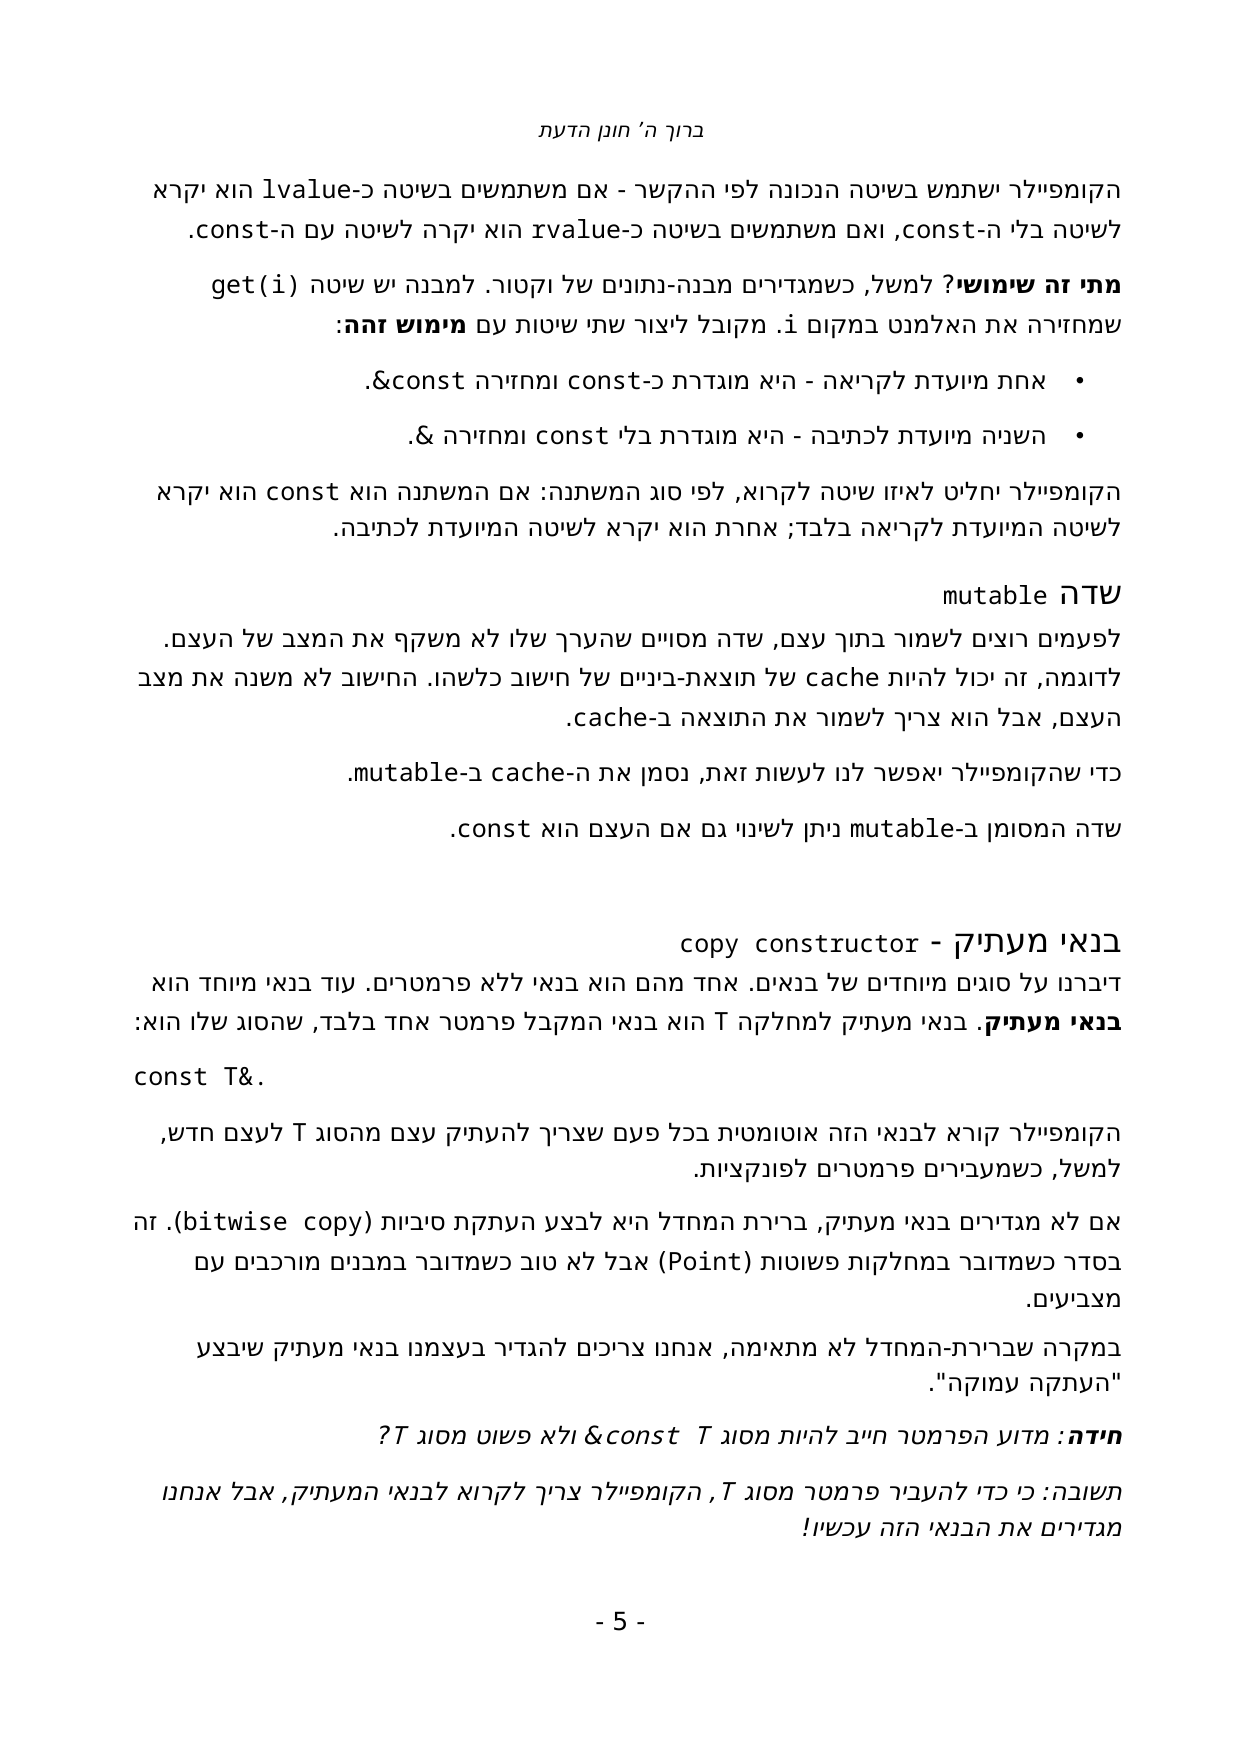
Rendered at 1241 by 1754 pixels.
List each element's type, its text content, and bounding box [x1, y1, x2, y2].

text כשמוסיפים את המילה const לשיטה, היא הופכת לחלק מה"חתימה" של השיטה. מכאן שאפשר ליצור שתי שיטות שונות עם אותו שם ואותם פרמטרים - אחת עם const ואחת בלי. הקומפיילר ישתמש בשיטה הנכונה לפי ההקשר - אם משתמשים בשיטה כ-lvalue הוא יקרא לשיטה בלי ה-const, ואם משתמשים בשיטה כ-rvalue הוא יקרה לשיטה עם ה-const. [118, 172, 1122, 246]
text שדה המסומן ב-mutable ניתן לשינוי גם אם העצם הוא const. [118, 810, 1122, 844]
text לפעמים רוצים לשמור בתוך עצם, שדה מסויים שהערך שלו לא משקף את המצב של העצם. לדוגמה, זה יכול להיות cache של תוצאת-ביניים של חישוב כלשהו. החישוב לא משנה את מצב העצם, אבל הוא צריך לשמור את התוצאה ב-cache. [118, 624, 1122, 733]
subtitle שדה mutable [118, 573, 1122, 612]
list השניה מיועדת לכתיבה - היא מוגדרת בלי const ומחזירה &. [118, 418, 1084, 452]
text אם לא מגדירים בנאי מעתיק, ברירת המחדל היא לבצע העתקת סיביות (bitwise copy). זה בסדר כשמדובר במחלקות פשוטות (Point) אבל לא טוב כשמדובר במבנים מורכבים עם מצביעים. [118, 1204, 1122, 1313]
subtitle בנאי מעתיק - copy constructor [118, 921, 1122, 960]
text הקומפיילר קורא לבנאי הזה אוטומטית בכל פעם שצריך להעתיק עצם מהסוג T לעצם חדש, למשל, כשמעבירים פרמטרים לפונקציות. [118, 1114, 1122, 1183]
text חידה: מדוע הפרמטר חייב להיות מסוג const T& ולא פשוט מסוג T? [118, 1418, 1122, 1452]
text const T&. [118, 1059, 1122, 1093]
text במקרה שברירת-המחדל לא מתאימה, אנחנו צריכים להגדיר בעצמנו בנאי מעתיק שיבצע "העתקה עמוקה". [118, 1333, 1122, 1397]
text הקומפיילר יחליט לאיזו שיטה לקרוא, לפי סוג המשתנה: אם המשתנה הוא const הוא יקרא לשיטה המיועדת לקריאה בלבד; אחרת הוא יקרא לשיטה המיועדת לכתיבה. [118, 473, 1122, 542]
list אחת מיועדת לקריאה - היא מוגדרת כ-const ומחזירה const&. [118, 362, 1084, 397]
text תשובה: כי כדי להעביר פרמטר מסוג T, הקומפיילר צריך לקרוא לבנאי המעתיק, אבל אנחנו מגדירים את הבנאי הזה עכשיו! [118, 1473, 1122, 1542]
text מתי זה שימושי? למשל, כשמגדירים מבנה-נתונים של וקטור. למבנה יש שיטה get(i) שמחזירה את האלמנט במקום i. מקובל ליצור שתי שיטות עם מימוש זהה: [118, 267, 1122, 341]
text דיברנו על סוגים מיוחדים של בנאים. אחד מהם הוא בנאי ללא פרמטרים. עוד בנאי מיוחד הוא בנאי מעתיק. בנאי מעתיק למחלקה T הוא בנאי המקבל פרמטר אחד בלבד, שהסוג שלו הוא: [118, 969, 1122, 1038]
text כדי שהקומפיילר יאפשר לנו לעשות זאת, נסמן את ה-cache ב-mutable. [118, 755, 1122, 789]
